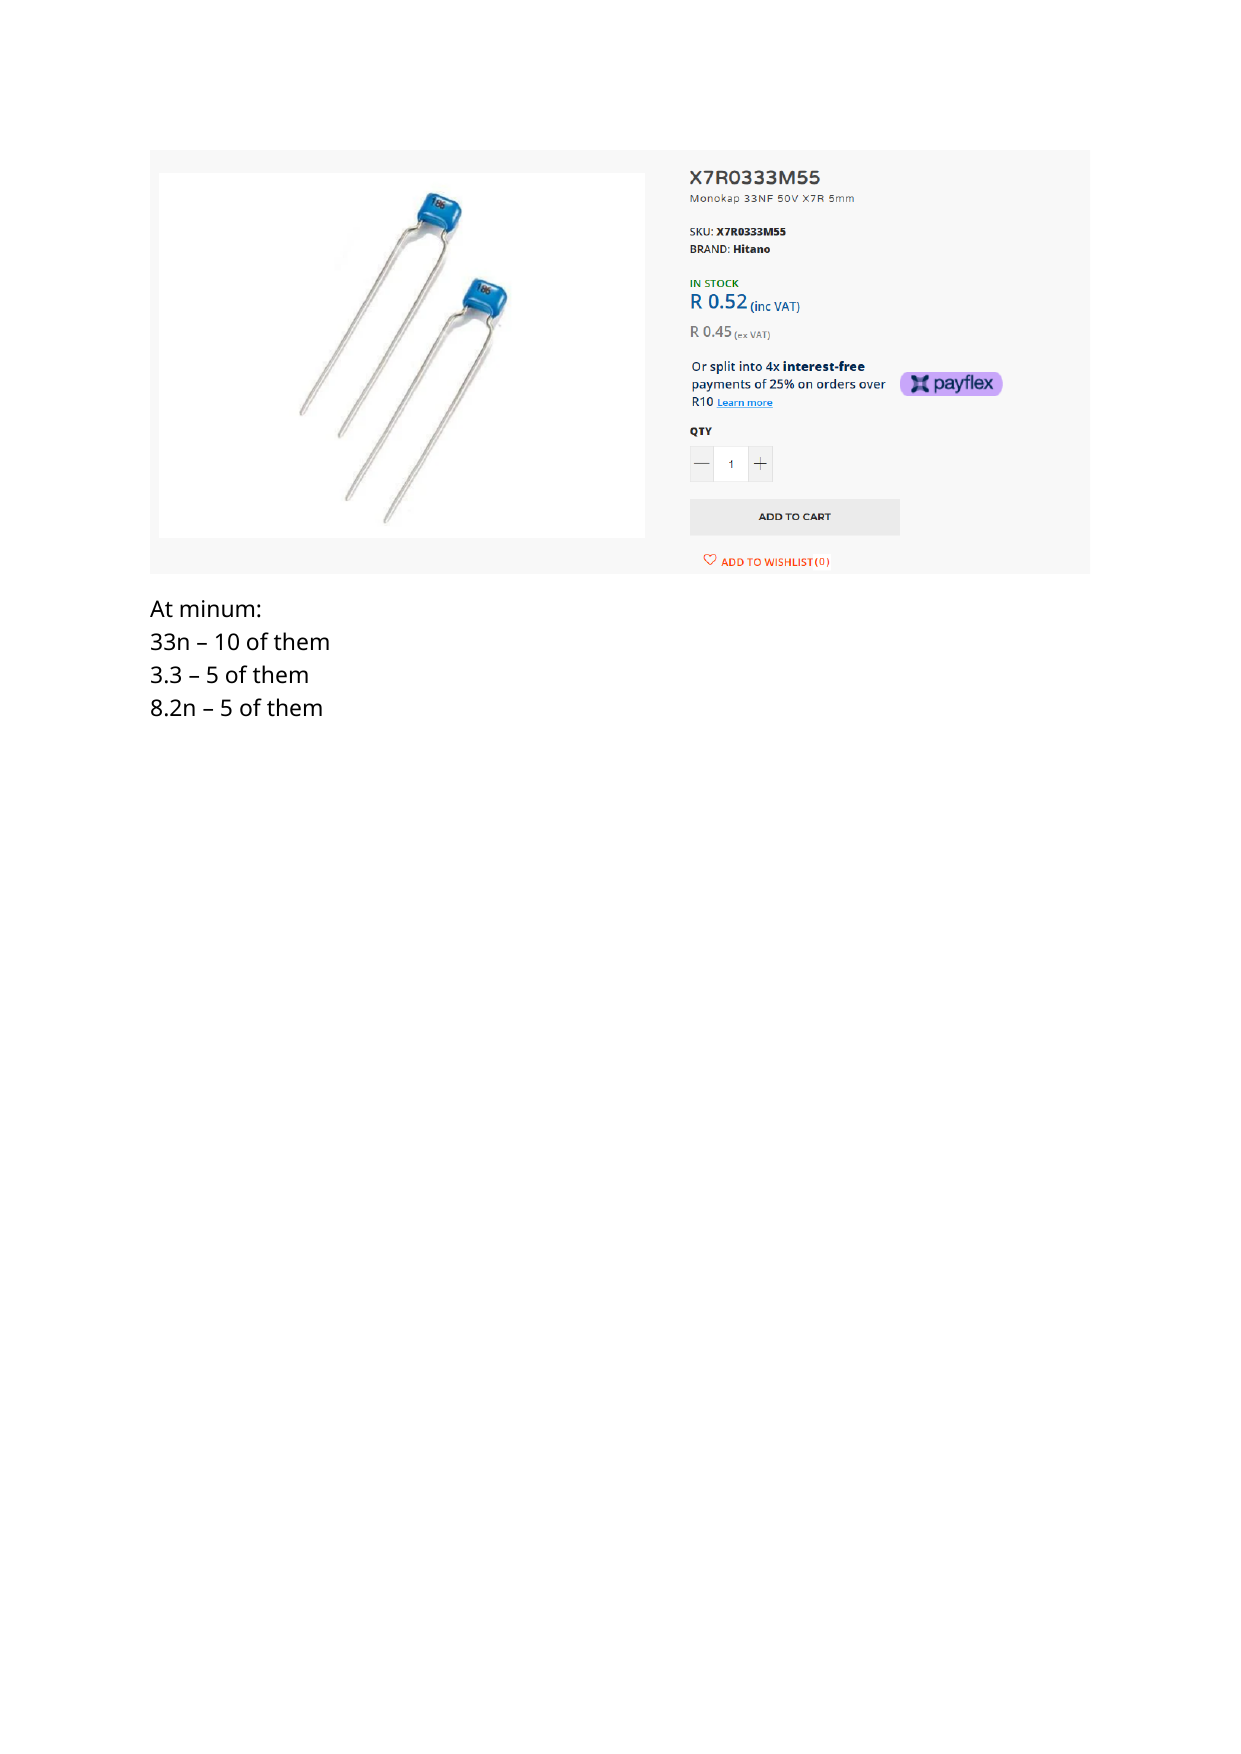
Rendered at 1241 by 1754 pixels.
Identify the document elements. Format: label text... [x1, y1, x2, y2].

text At minum: 33n – 10 of them 3.3 – 5 of them 8.2n – 5 of them [150, 593, 1090, 723]
